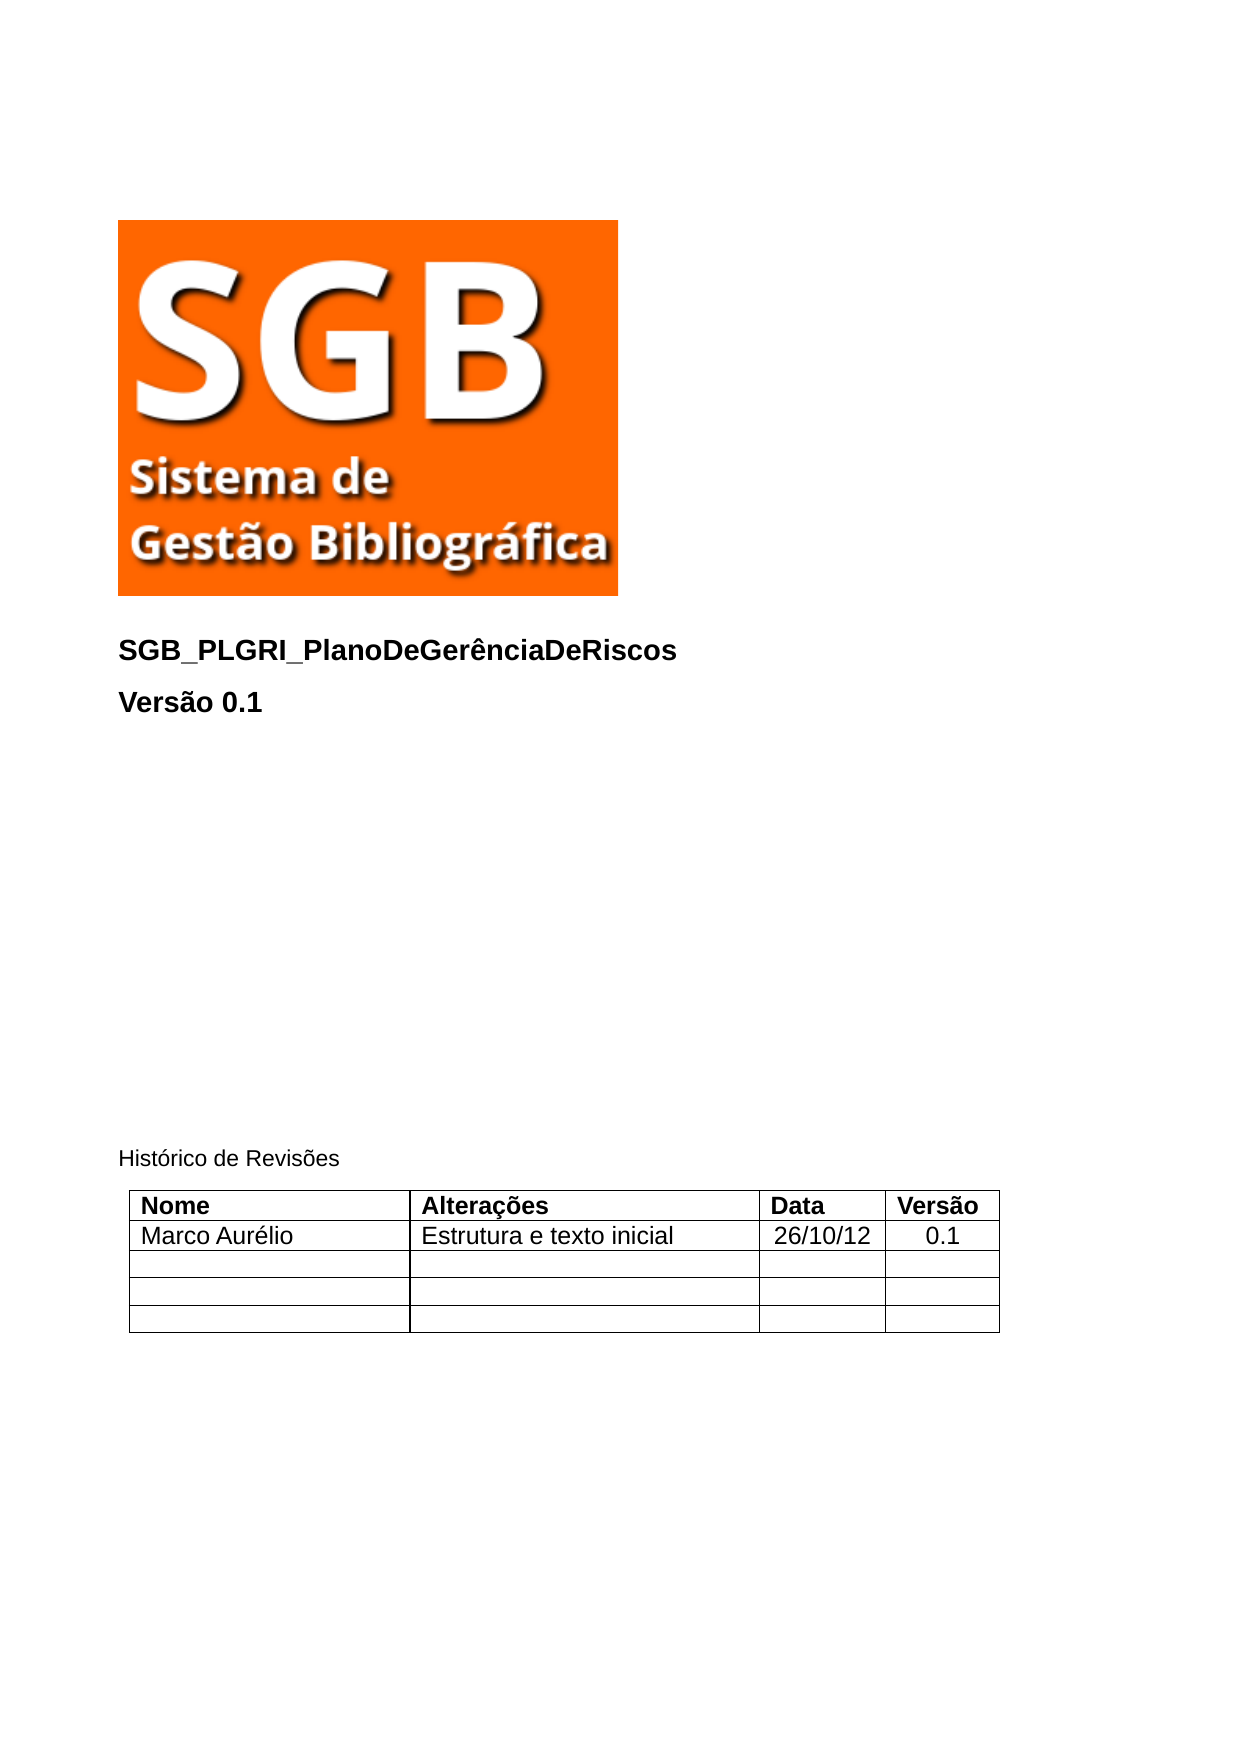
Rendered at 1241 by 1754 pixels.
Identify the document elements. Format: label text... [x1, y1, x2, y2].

table_cell [130, 1306, 409, 1332]
table_cell [411, 1278, 759, 1304]
table_cell 26/10/12 [760, 1221, 885, 1250]
table_cell [760, 1251, 885, 1277]
table_cell [886, 1251, 999, 1277]
table_header Data [760, 1191, 885, 1220]
table_cell [411, 1251, 759, 1277]
table_header Versão [886, 1191, 999, 1220]
table_cell [886, 1278, 999, 1304]
table_cell [886, 1306, 999, 1332]
table_header Alterações [411, 1191, 759, 1220]
table_cell [411, 1306, 759, 1332]
table_cell [760, 1306, 885, 1332]
table_cell Marco Aurélio [130, 1221, 409, 1250]
table_cell [760, 1278, 885, 1304]
table_cell Estrutura e texto inicial [411, 1221, 759, 1250]
table_cell 0.1 [886, 1221, 999, 1250]
picture [118, 220, 619, 596]
table_header Nome [130, 1191, 409, 1220]
table_cell [130, 1251, 409, 1277]
table_cell [130, 1278, 409, 1304]
text Histórico de Revisões [118, 1145, 1122, 1172]
text Versão 0.1 [118, 685, 1122, 719]
text SGB_PLGRI_PlanoDeGerênciaDeRiscos [118, 633, 1122, 666]
